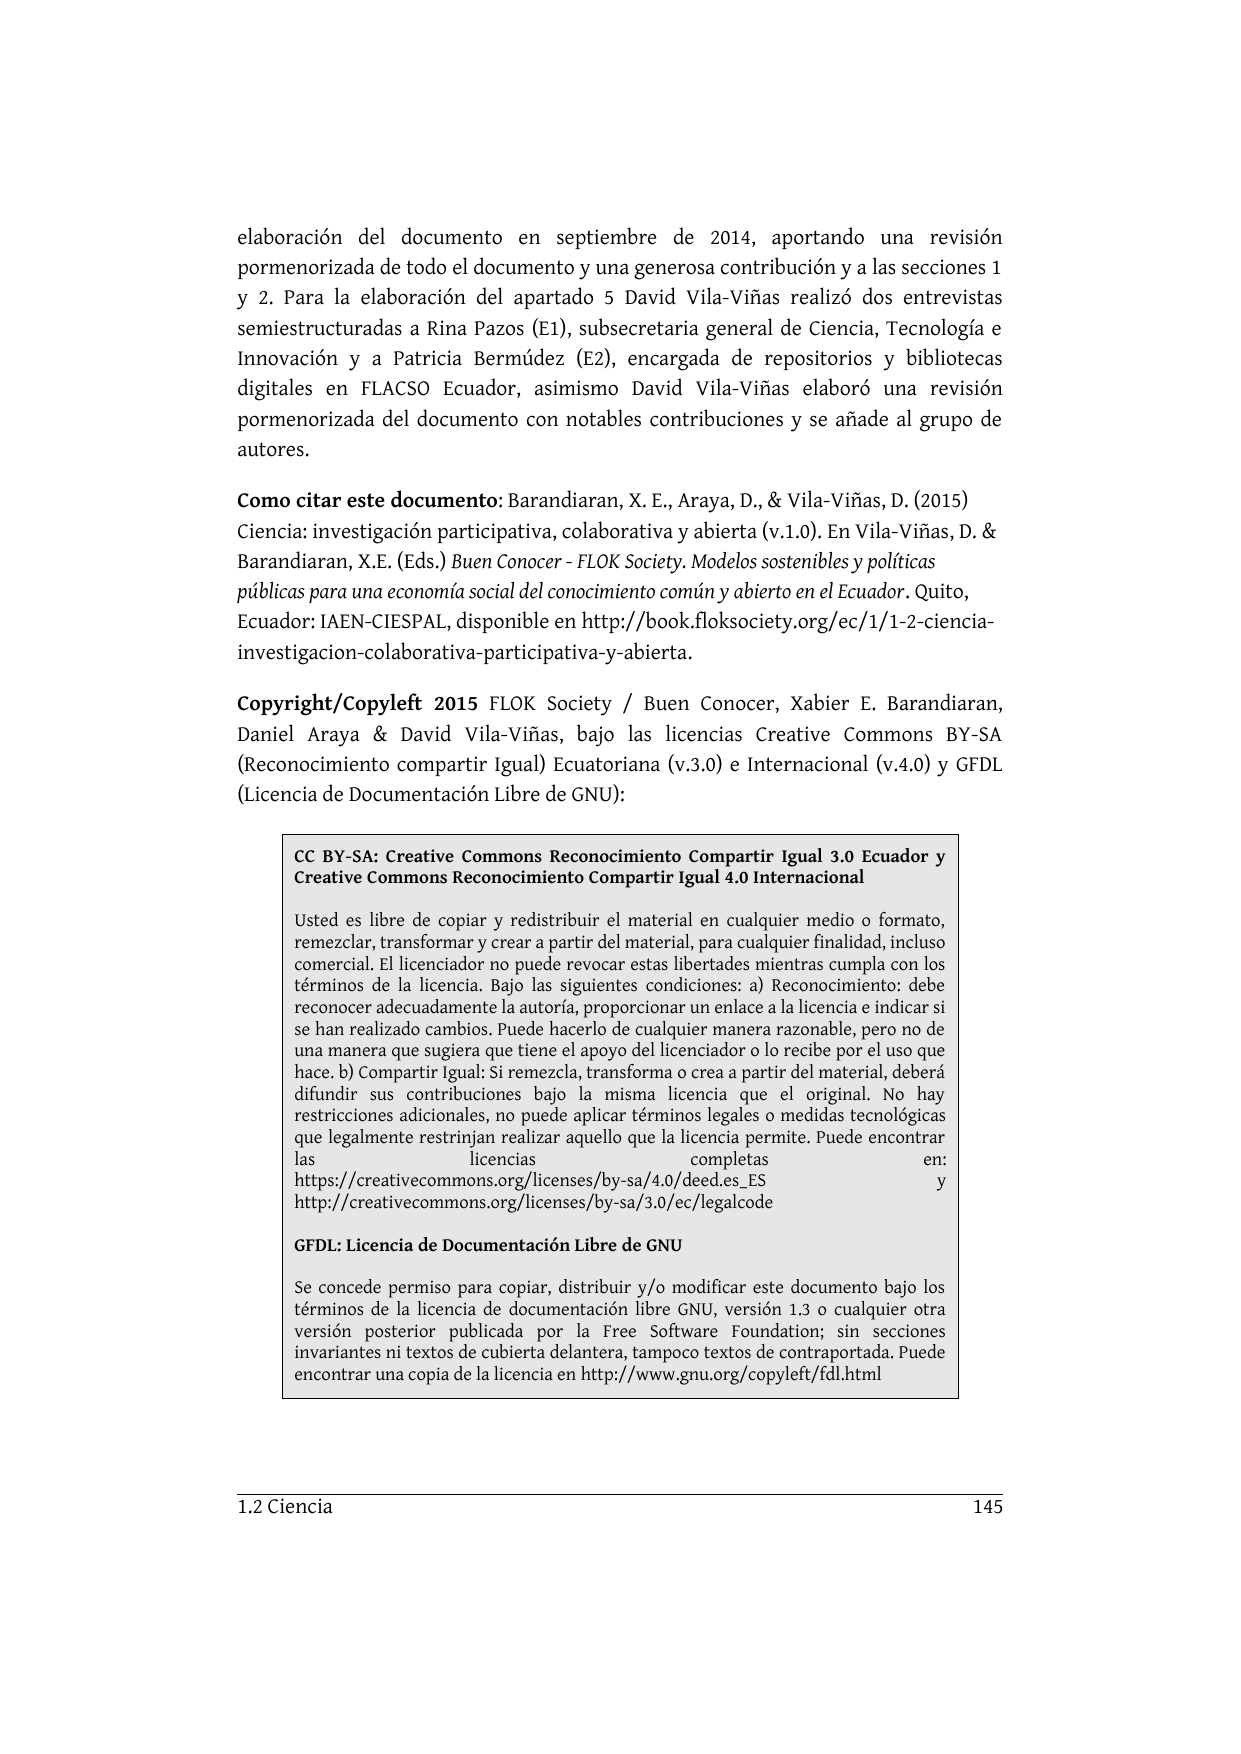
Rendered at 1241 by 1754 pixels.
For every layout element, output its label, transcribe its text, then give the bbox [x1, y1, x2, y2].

text Como citar este documento: Barandiaran, X. E., Araya, D., & Vila-Viñas, D. (2015) Ciencia: investigación participativa, colaborativa y abierta (v.1.0). En Vila-Viñas, D. & Barandiaran, X.E. (Eds.) Buen Conocer - FLOK Society. Modelos sostenibles y políticas públicas para una economía social del conocimiento común y abierto en el Ecuador. Quito, Ecuador: IAEN-CIESPAL, disponible en http://book.floksociety.org/ec/1/1-2-ciencia-investigacion-colaborativa-participativa-y-abierta. [237, 488, 1003, 665]
text Usted es libre de copiar y redistribuir el material en cualquier medio o formato, remezclar, transformar y crear a partir del material, para cualquier finalidad, incluso comercial. El licenciador no puede revocar estas libertades mientras cumpla con los términos de la licencia. Bajo las siguientes condiciones: a) Reconocimiento: debe reconocer adecuadamente la autoría, proporcionar un enlace a la licencia e indicar si se han realizado cambios. Puede hacerlo de cualquier manera razonable, pero no de una manera que sugiera que tiene el apoyo del licenciador o lo recibe por el uso que hace. b) Compartir Igual: Si remezcla, transforma o crea a partir del material, deberá difundir sus contribuciones bajo la misma licencia que el original. No hay restricciones adicionales, no puede aplicar términos legales o medidas tecnológicas que legalmente restrinjan realizar aquello que la licencia permite. Puede encontrar las licencias completas en: https://creativecommons.org/licenses/by-sa/4.0/deed.es_ES y http://creativecommons.org/licenses/by-sa/3.0/ec/legalcode [283, 898, 958, 1213]
text Copyright/Copyleft 2015 FLOK Society / Buen Conocer, Xabier E. Barandiaran, Daniel Araya & David Vila-Viñas, bajo las licencias Creative Commons BY-SA (Reconocimiento compartir Igual) Ecuatoriana (v.3.0) e Internacional (v.4.0) y GFDL (Licencia de Documentación Libre de GNU): [237, 691, 1003, 808]
text GFDL: Licencia de Documentación Libre de GNU [283, 1222, 958, 1256]
text Se concede permiso para copiar, distribuir y/o modificar este documento bajo los términos de la licencia de documentación libre GNU, versión 1.3 o cualquier otra versión posterior publicada por la Free Software Foundation; sin secciones invariantes ni textos de cubierta delantera, tampoco textos de contraportada. Puede encontrar una copia de la licencia en http://www.gnu.org/copyleft/fdl.html [283, 1265, 958, 1398]
text CC BY-SA: Creative Commons Reconocimiento Compartir Igual 3.0 Ecuador y Creative Commons Reconocimiento Compartir Igual 4.0 Internacional [283, 835, 958, 889]
text elaboración del documento en septiembre de 2014, aportando una revisión pormenorizada de todo el documento y una generosa contribución y a las secciones 1 y 2. Para la elaboración del apartado 5 David Vila-Viñas realizó dos entrevistas semiestructuradas a Rina Pazos (E1), subsecretaria general de Ciencia, Tecnología e Innovación y a Patricia Bermúdez (E2), encargada de repositorios y bibliotecas digitales en FLACSO Ecuador, asimismo David Vila-Viñas elaboró una revisión pormenorizada del documento con notables contribuciones y se añade al grupo de autores. [237, 225, 1003, 462]
